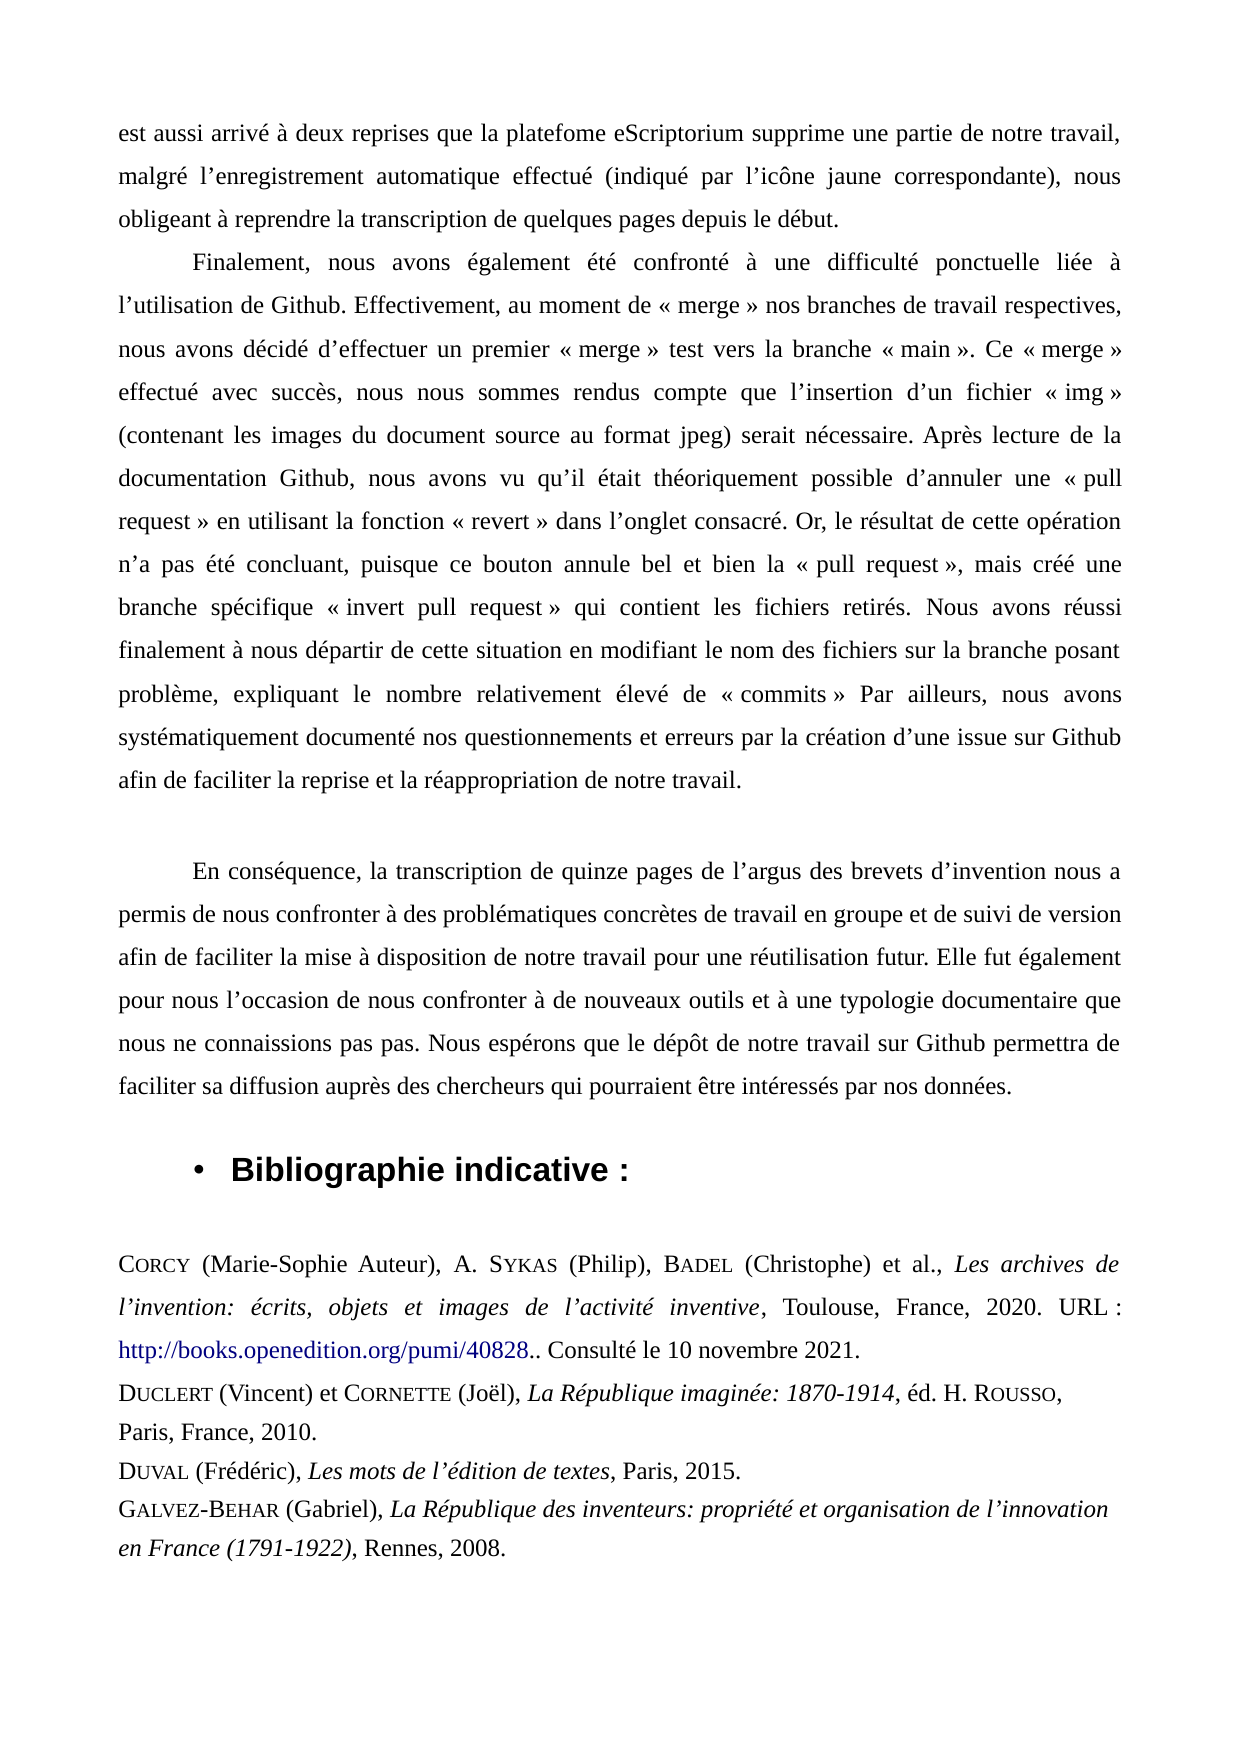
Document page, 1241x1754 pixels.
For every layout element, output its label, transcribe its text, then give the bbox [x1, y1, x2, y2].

text est aussi arrivé à deux reprises que la platefome eScriptorium supprime une partie de notre travail, malgré l’enregistrement automatique effectué (indiqué par l’icône jaune correspondante), nous obligeant à reprendre la transcription de quelques pages depuis le début. [118, 118, 1122, 233]
text En conséquence, la transcription de quinze pages de l’argus des brevets d’invention nous a permis de nous confronter à des problématiques concrètes de travail en groupe et de suivi de version afin de faciliter la mise à disposition de notre travail pour une réutilisation futur. Elle fut également pour nous l’occasion de nous confronter à de nouveaux outils et à une typologie documentaire que nous ne connaissions pas pas. Nous espérons que le dépôt de notre travail sur Github permettra de faciliter sa diffusion auprès des chercheurs qui pourraient être intéressés par nos données. [118, 856, 1122, 1100]
text Duclert (Vincent) et Cornette (Joël), La République imaginée: 1870-1914, éd. H. Rousso, Paris, France, 2010. [118, 1378, 1122, 1446]
text Finalement, nous avons également été confronté à une difficulté ponctuelle liée à l’utilisation de Github. Effectivement, au moment de « merge » nos branches de travail respectives, nous avons décidé d’effectuer un premier « merge » test vers la branche « main ». Ce « merge » effectué avec succès, nous nous sommes rendus compte que l’insertion d’un fichier « img » (contenant les images du document source au format jpeg) serait nécessaire. Après lecture de la documentation Github, nous avons vu qu’il était théoriquement possible d’annuler une « pull request » en utilisant la fonction « revert » dans l’onglet consacré. Or, le résultat de cette opération n’a pas été concluant, puisque ce bouton annule bel et bien la « pull request », mais créé une branche spécifique « invert pull request » qui contient les fichiers retirés. Nous avons réussi finalement à nous départir de cette situation en modifiant le nom des fichiers sur la branche posant problème, expliquant le nombre relativement élevé de « commits » Par ailleurs, nous avons systématiquement documenté nos questionnements et erreurs par la création d’une issue sur Github afin de faciliter la reprise et la réappropriation de notre travail. [118, 247, 1122, 794]
subtitle Bibliographie indicative : [193, 1150, 1122, 1189]
text Duval (Frédéric), Les mots de l’édition de textes, Paris, 2015. [118, 1456, 1122, 1484]
text Galvez-Behar (Gabriel), La République des inventeurs: propriété et organisation de l’innovation en France (1791-1922), Rennes, 2008. [118, 1494, 1122, 1562]
text Corcy (Marie-Sophie Auteur), A. Sykas (Philip), Badel (Christophe) et al., Les archives de l’invention: écrits, objets et images de l’activité inventive, Toulouse, France, 2020. URL : http://books.openedition.org/pumi/40828.. Consulté le 10 novembre 2021. [118, 1249, 1122, 1364]
